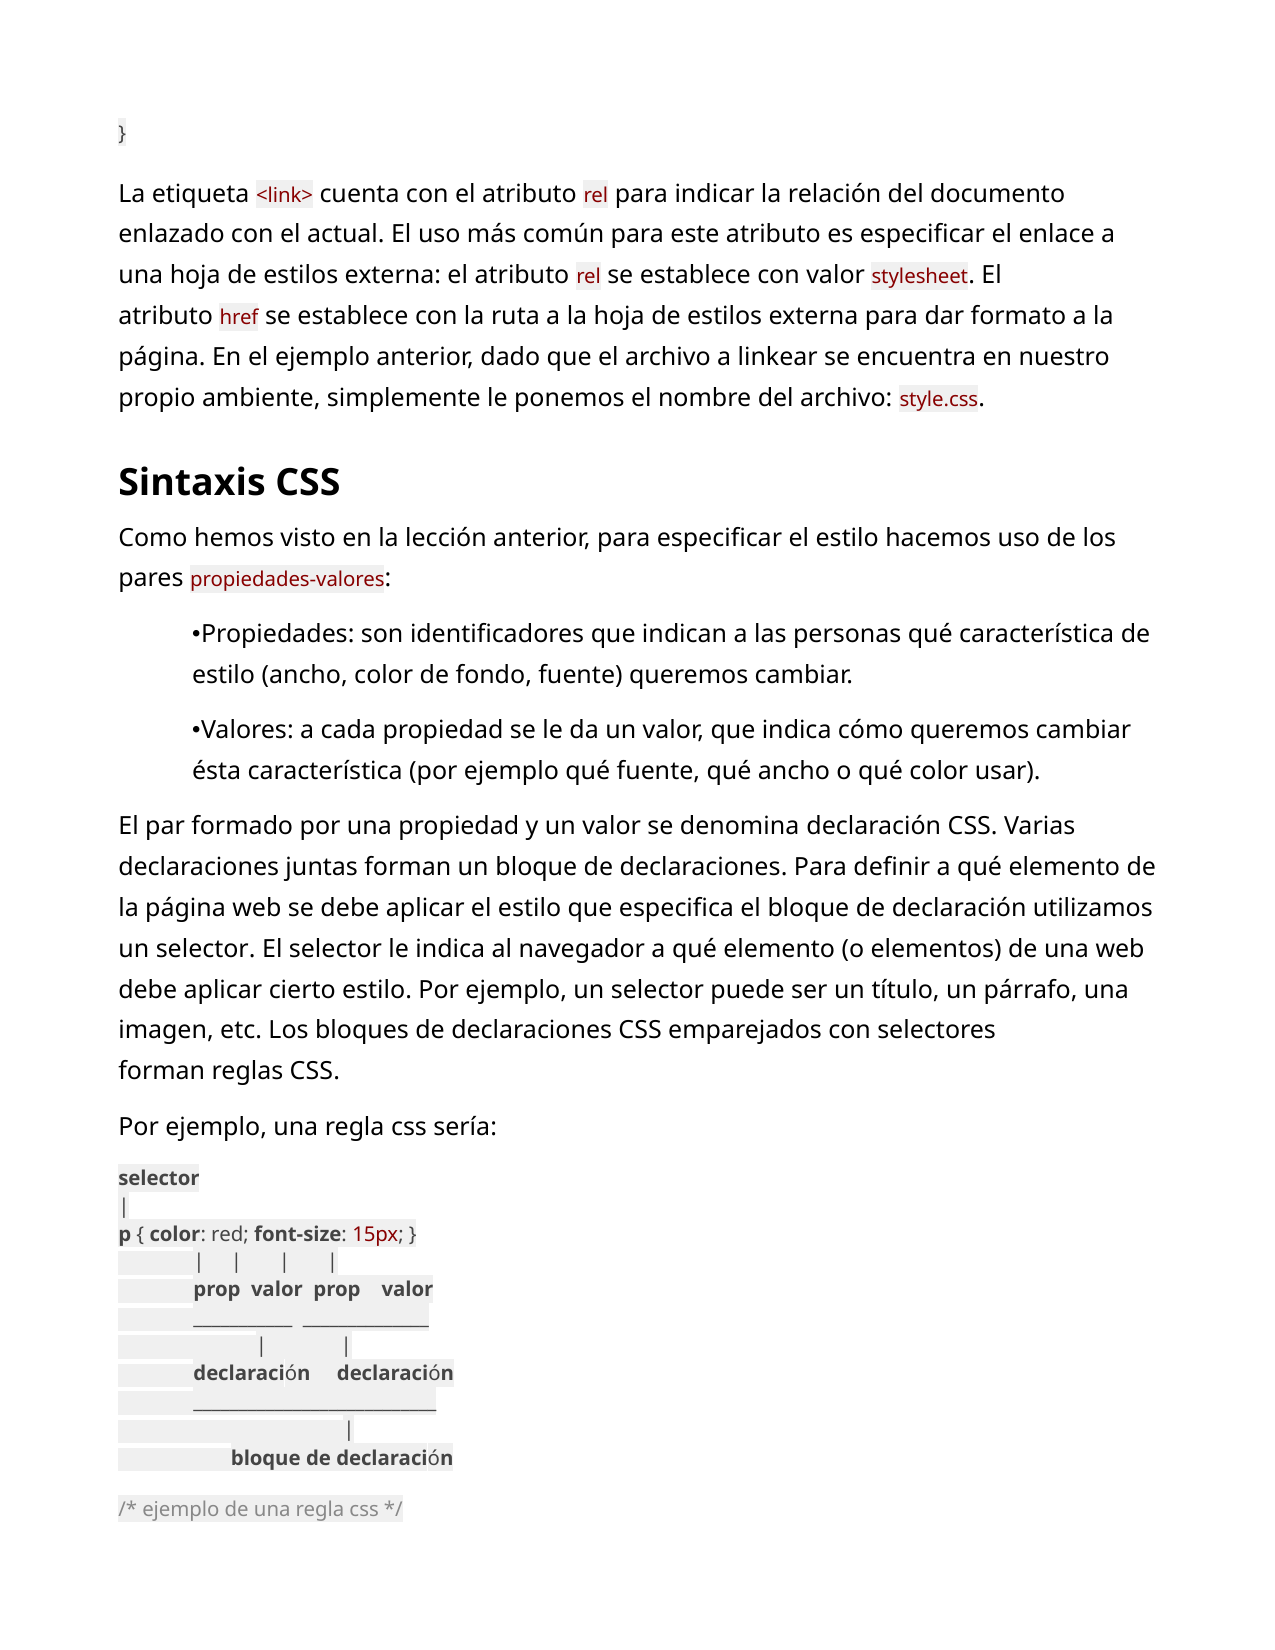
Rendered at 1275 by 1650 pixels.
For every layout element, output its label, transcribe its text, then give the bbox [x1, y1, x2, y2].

text La etiqueta <link> cuenta con el atributo rel para indicar la relación del documento enlazado con el actual. El uso más común para este atributo es especificar el enlace a una hoja de estilos externa: el atributo rel se establece con valor stylesheet. El atributo href se establece con la ruta a la hoja de estilos externa para dar formato a la página. En el ejemplo anterior, dado que el archivo a linkear se encuentra en nuestro propio ambiente, simplemente le ponemos el nombre del archivo: style.css. [118, 175, 1157, 413]
text bloque de declaración [118, 1443, 1157, 1471]
text declaración declaración [118, 1359, 1157, 1387]
subtitle Sintaxis CSS [118, 456, 1157, 507]
text | | | | [118, 1247, 1157, 1275]
text prop valor prop valor [118, 1275, 1157, 1303]
list Propiedades: son identificadores que indican a las personas qué característica de estilo (ancho, color de fondo, fuente) queremos cambiar. [118, 616, 1157, 690]
text p { color: red; font-size: 15px; } [118, 1219, 1157, 1247]
text | [118, 1415, 1157, 1443]
list Valores: a cada propiedad se le da un valor, que indica cómo queremos cambiar ésta característica (por ejemplo qué fuente, qué ancho o qué color usar). [118, 712, 1157, 787]
text /* ejemplo de una regla css */ [118, 1495, 1157, 1522]
text selector [118, 1164, 1157, 1192]
text | [118, 1192, 1157, 1219]
text Por ejemplo, una regla css sería: [118, 1108, 1157, 1142]
text El par formado por una propiedad y un valor se denomina declaración CSS. Varias declaraciones juntas forman un bloque de declaraciones. Para definir a qué elemento de la página web se debe aplicar el estilo que especifica el bloque de declaración utilizamos un selector. El selector le indica al navegador a qué elemento (o elementos) de una web debe aplicar cierto estilo. Por ejemplo, un selector puede ser un título, un párrafo, una imagen, etc. Los bloques de declaraciones CSS emparejados con selectores forman reglas CSS. [118, 808, 1157, 1087]
text Como hemos visto en la lección anterior, para especificar el estilo hacemos uso de los pares propiedades-valores: [118, 519, 1157, 594]
text ___________________________ [118, 1387, 1157, 1415]
text | | [118, 1331, 1157, 1359]
text ___________ ______________ [118, 1303, 1157, 1331]
text } [118, 118, 1157, 146]
